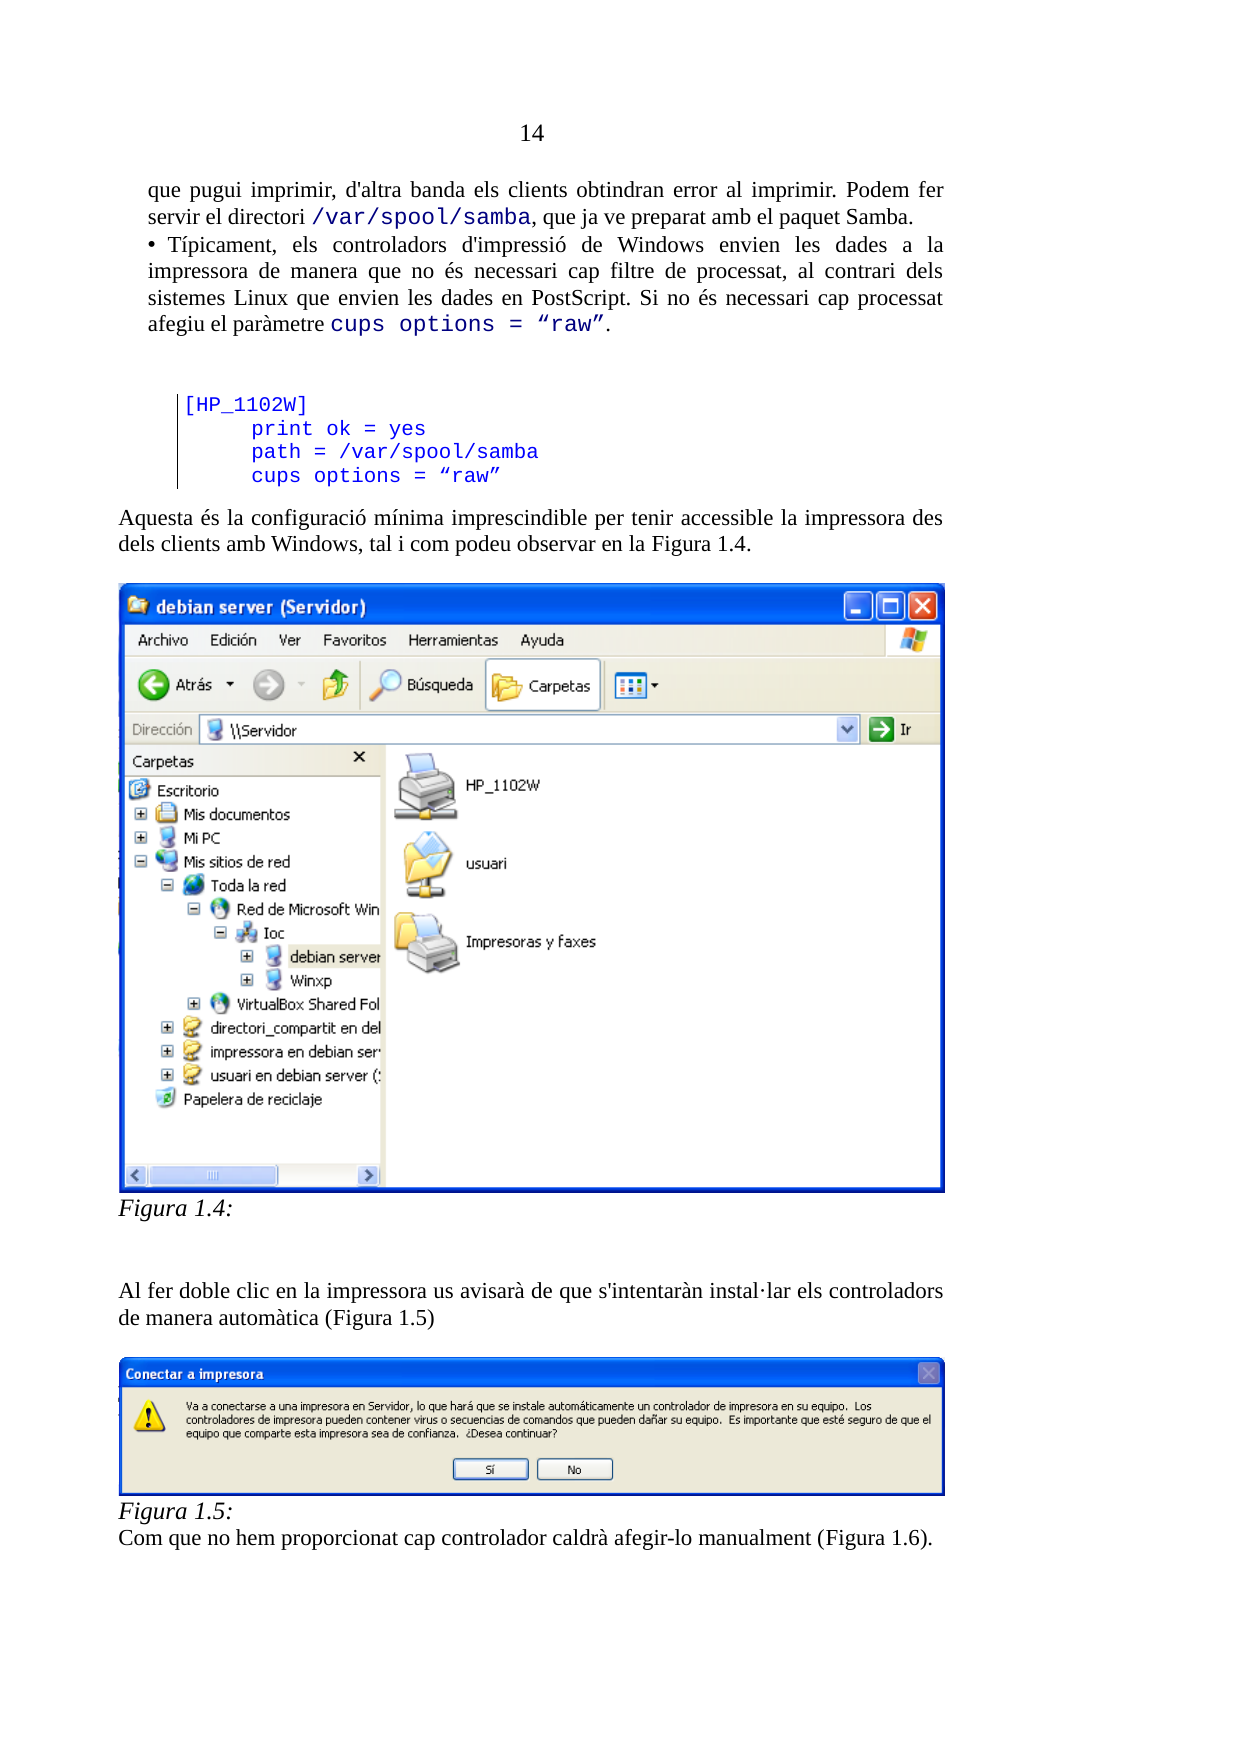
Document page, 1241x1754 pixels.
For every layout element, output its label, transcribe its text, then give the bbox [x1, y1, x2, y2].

text path = /var/spool/samba [178, 441, 886, 465]
text Aquesta és la configuració mínima imprescindible per tenir accessible la impressora des dels clients amb Windows, tal i com podeu observar en la Figura 1.4. [118, 503, 945, 556]
text Figura 1.5: [118, 1496, 945, 1524]
picture [118, 1357, 945, 1496]
list Típicament, els controladors d'impressió de Windows envien les dades a la impressora de manera que no és necessari cap filtre de processat, al contrari dels sistemes Linux que envien les dades en PostScript. Si no és necessari cap processat afegiu el paràmetre cups options = “raw”. [148, 231, 945, 338]
text cups options = “raw” [178, 465, 886, 489]
text print ok = yes [178, 418, 886, 441]
text Al fer doble clic en la impressora us avisarà de que s'intentaràn instal·lar els controladors de manera automàtica (Figura 1.5) [118, 1277, 945, 1330]
picture [118, 583, 945, 1193]
text [HP_1102W] [178, 394, 886, 418]
text [118, 1345, 945, 1357]
text Com que no hem proporcionat cap controlador caldrà afegir-lo manualment (Figura 1.6). [118, 1524, 945, 1551]
text Figura 1.4: [118, 1193, 945, 1222]
list que pugui imprimir, d'altra banda els clients obtindran error al imprimir. Podem fer servir el directori /var/spool/samba, que ja ve preparat amb el paquet Samba. [148, 176, 945, 231]
